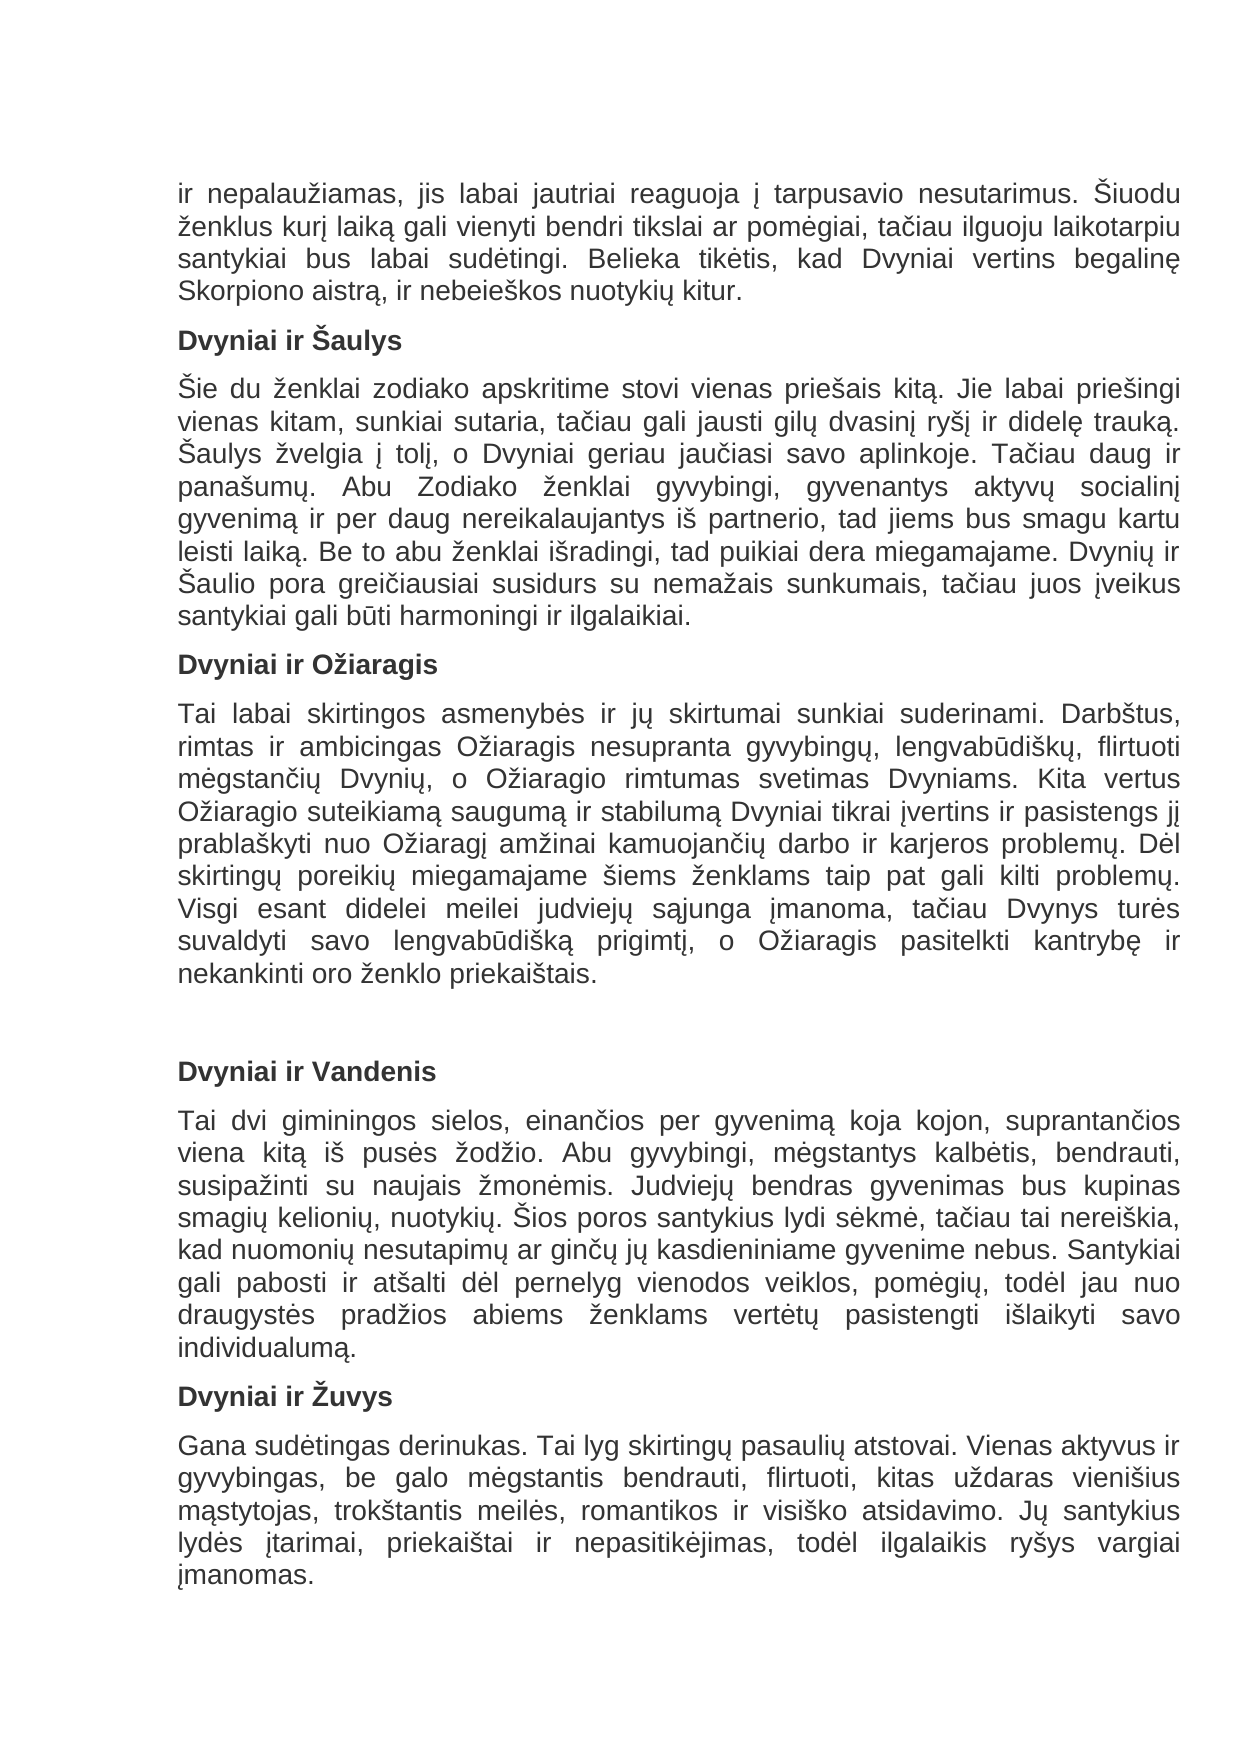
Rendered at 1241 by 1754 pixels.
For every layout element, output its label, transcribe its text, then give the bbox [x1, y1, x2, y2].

text Dvyniai ir Žuvys [177, 1379, 1181, 1412]
text Dvyniai ir Vandenis [177, 1055, 1181, 1087]
text Dvyniai ir Ožiaragis [177, 648, 1181, 681]
text Šie du ženklai zodiako apskritime stovi vienas priešais kitą. Jie labai priešingi vienas kitam, sunkiai sutaria, tačiau gali jausti gilų dvasinį ryšį ir didelę trauką. Šaulys žvelgia į tolį, o Dvyniai geriau jaučiasi savo aplinkoje. Tačiau daug ir panašumų. Abu Zodiako ženklai gyvybingi, gyvenantys aktyvų socialinį gyvenimą ir per daug nereikalaujantys iš partnerio, tad jiems bus smagu kartu leisti laiką. Be to abu ženklai išradingi, tad puikiai dera miegamajame. Dvynių ir Šaulio pora greičiausiai susidurs su nemažais sunkumais, tačiau juos įveikus santykiai gali būti harmoningi ir ilgalaikiai. [177, 372, 1181, 632]
text Gana sudėtingas derinukas. Tai lyg skirtingų pasaulių atstovai. Vienas aktyvus ir gyvybingas, be galo mėgstantis bendrauti, flirtuoti, kitas uždaras vienišius mąstytojas, trokštantis meilės, romantikos ir visiško atsidavimo. Jų santykius lydės įtarimai, priekaištai ir nepasitikėjimas, todėl ilgalaikis ryšys vargiai įmanomas. [177, 1429, 1181, 1591]
text ir nepalaužiamas, jis labai jautriai reaguoja į tarpusavio nesutarimus. Šiuodu ženklus kurį laiką gali vienyti bendri tikslai ar pomėgiai, tačiau ilguoju laikotarpiu santykiai bus labai sudėtingi. Belieka tikėtis, kad Dvyniai vertins begalinę Skorpiono aistrą, ir nebeieškos nuotykių kitur. [177, 177, 1181, 307]
text Dvyniai ir Šaulys [177, 323, 1181, 356]
text Tai labai skirtingos asmenybės ir jų skirtumai sunkiai suderinami. Darbštus, rimtas ir ambicingas Ožiaragis nesupranta gyvybingų, lengvabūdiškų, flirtuoti mėgstančių Dvynių, o Ožiaragio rimtumas svetimas Dvyniams. Kita vertus Ožiaragio suteikiamą saugumą ir stabilumą Dvyniai tikrai įvertins ir pasistengs jį prablaškyti nuo Ožiaragį amžinai kamuojančių darbo ir karjeros problemų. Dėl skirtingų poreikių miegamajame šiems ženklams taip pat gali kilti problemų. Visgi esant didelei meilei judviejų sąjunga įmanoma, tačiau Dvynys turės suvaldyti savo lengvabūdišką prigimtį, o Ožiaragis pasitelkti kantrybę ir nekankinti oro ženklo priekaištais. [177, 697, 1181, 989]
text Tai dvi giminingos sielos, einančios per gyvenimą koja kojon, suprantančios viena kitą iš pusės žodžio. Abu gyvybingi, mėgstantys kalbėtis, bendrauti, susipažinti su naujais žmonėmis. Judviejų bendras gyvenimas bus kupinas smagių kelionių, nuotykių. Šios poros santykius lydi sėkmė, tačiau tai nereiškia, kad nuomonių nesutapimų ar ginčų jų kasdieniniame gyvenime nebus. Santykiai gali pabosti ir atšalti dėl pernelyg vienodos veiklos, pomėgių, todėl jau nuo draugystės pradžios abiems ženklams vertėtų pasistengti išlaikyti savo individualumą. [177, 1104, 1181, 1363]
